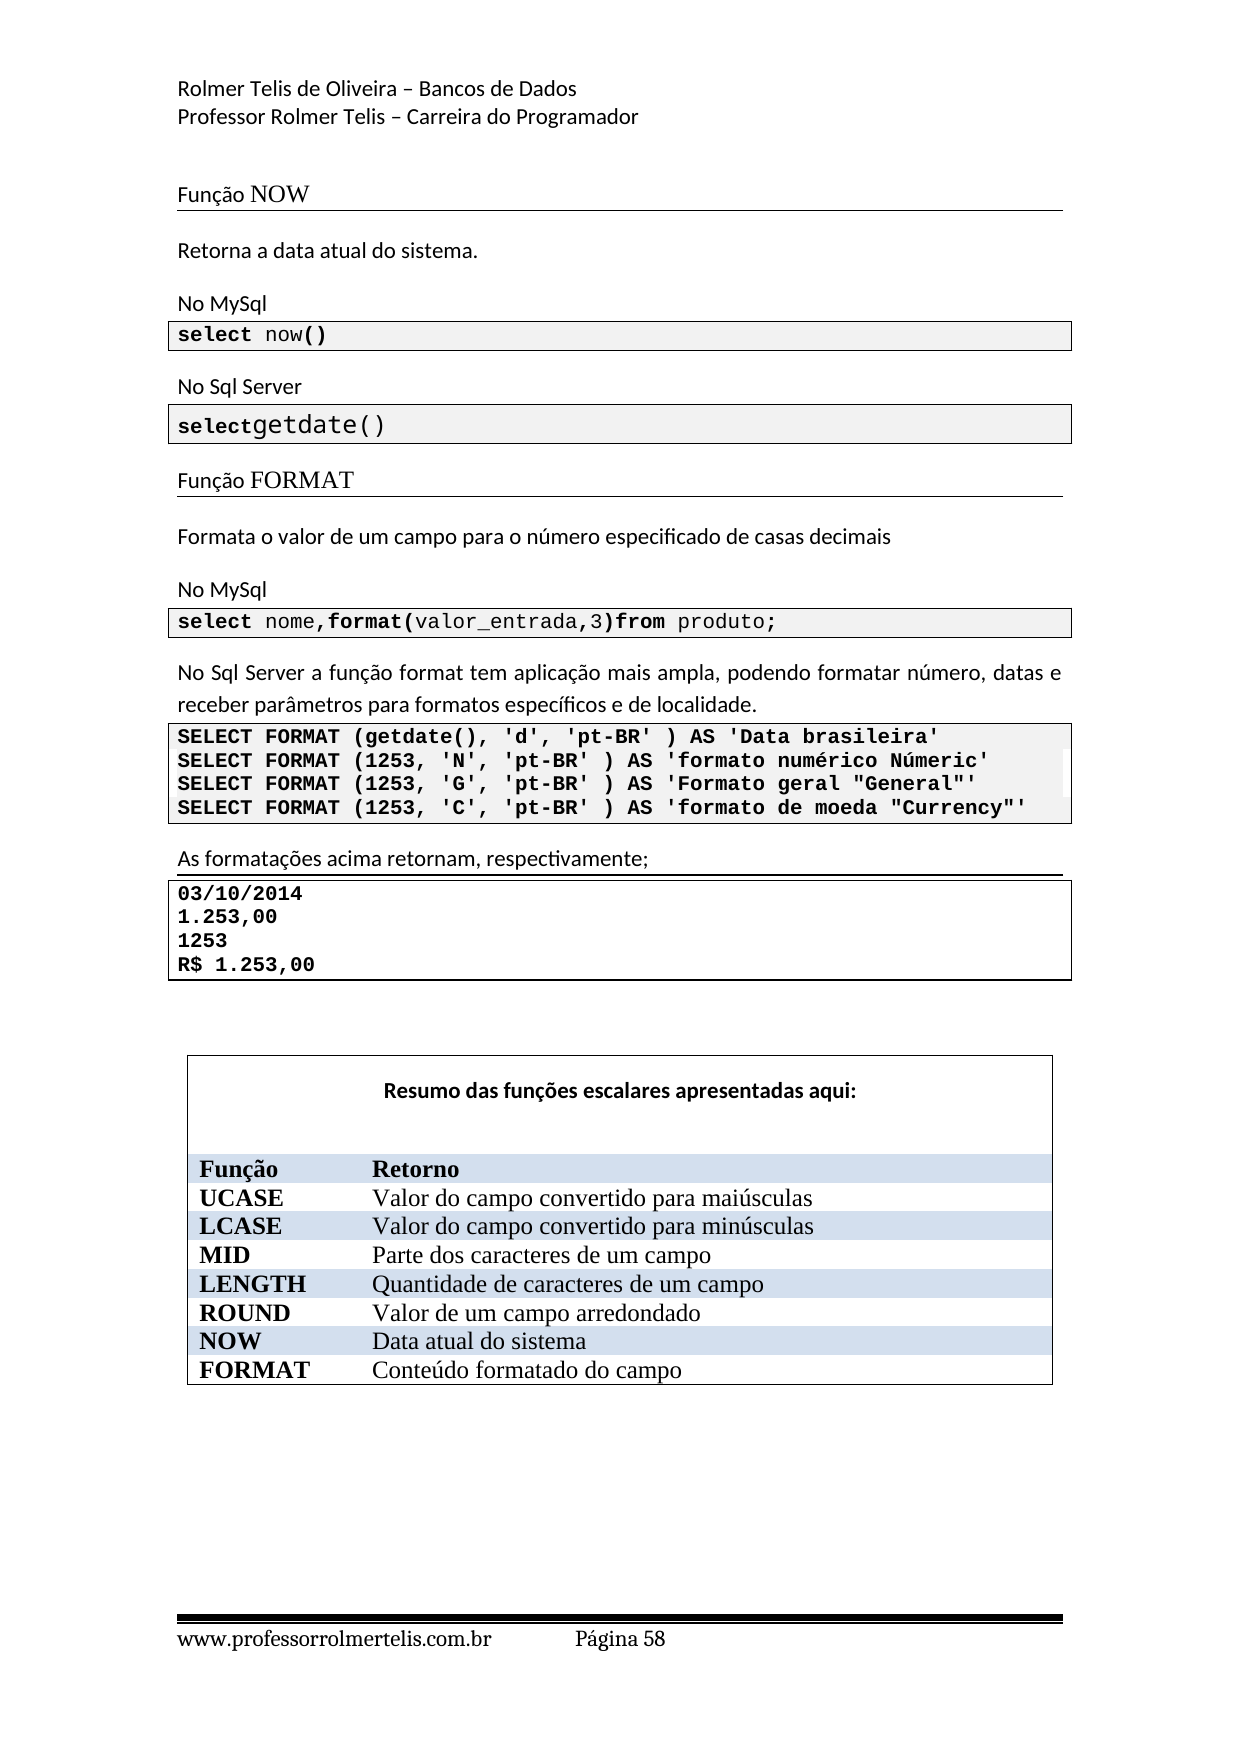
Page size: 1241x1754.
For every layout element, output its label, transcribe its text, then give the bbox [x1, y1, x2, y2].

table_header Resumo das funções escalares apresentadas aqui: [188, 1056, 1052, 1154]
table_cell [321, 1326, 361, 1355]
table_cell [321, 1240, 361, 1269]
table_cell [321, 1269, 361, 1298]
table_cell Quantidade de caracteres de um campo [361, 1269, 1052, 1298]
text Função FORMAT [177, 465, 1063, 496]
table_cell Função [188, 1154, 321, 1183]
text No MySql [177, 289, 1063, 317]
table_cell [321, 1211, 361, 1240]
table_cell ROUND [188, 1298, 321, 1326]
text selectgetdate() [169, 405, 1071, 443]
table_cell [321, 1355, 361, 1384]
table_cell Retorno [361, 1154, 1052, 1183]
text R$ 1.253,00 [169, 951, 1071, 979]
text 03/10/2014 [169, 881, 1071, 907]
table_cell Valor do campo convertido para maiúsculas [361, 1183, 1052, 1211]
table_cell Parte dos caracteres de um campo [361, 1240, 1052, 1269]
table_cell Valor do campo convertido para minúsculas [361, 1211, 1052, 1240]
text No Sql Server a função format tem aplicação mais ampla, podendo formatar número, datas e receber parâmetros para formatos específicos e de localidade. [177, 658, 1063, 719]
text 1.253,00 [177, 907, 1063, 930]
text select now() [169, 322, 1071, 350]
table_cell [321, 1154, 361, 1183]
table_cell FORMAT [188, 1355, 321, 1384]
text No MySql [177, 576, 1063, 603]
table_cell Conteúdo formatado do campo [361, 1355, 1052, 1384]
table_cell [321, 1183, 361, 1211]
table_cell [321, 1298, 361, 1326]
text Formata o valor de um campo para o número especificado de casas decimais [177, 522, 1063, 551]
table_cell Valor de um campo arredondado [361, 1298, 1052, 1326]
text SELECT FORMAT (getdate(), 'd', 'pt-BR' ) AS 'Data brasileira' [169, 724, 1071, 749]
text SELECT FORMAT (1253, 'N', 'pt-BR' ) AS 'formato numérico Númeric' [177, 749, 1063, 773]
table_cell LENGTH [188, 1269, 321, 1298]
table_cell NOW [188, 1326, 321, 1355]
text SELECT FORMAT (1253, 'C', 'pt-BR' ) AS 'formato de moeda "Currency"' [169, 794, 1071, 823]
table_cell Data atual do sistema [361, 1326, 1052, 1355]
text 1253 [177, 930, 1063, 951]
table_cell UCASE [188, 1183, 321, 1211]
text Retorna a data atual do sistema. [177, 236, 1063, 264]
table_cell LCASE [188, 1211, 321, 1240]
text As formatações acima retornam, respectivamente; [177, 844, 1063, 874]
text No Sql Server [177, 372, 1063, 400]
text Função NOW [177, 179, 1063, 210]
table_cell MID [188, 1240, 321, 1269]
text SELECT FORMAT (1253, 'G', 'pt-BR' ) AS 'Formato geral "General"' [177, 773, 1063, 794]
text select nome,format(valor_entrada,3)from produto; [169, 609, 1071, 637]
